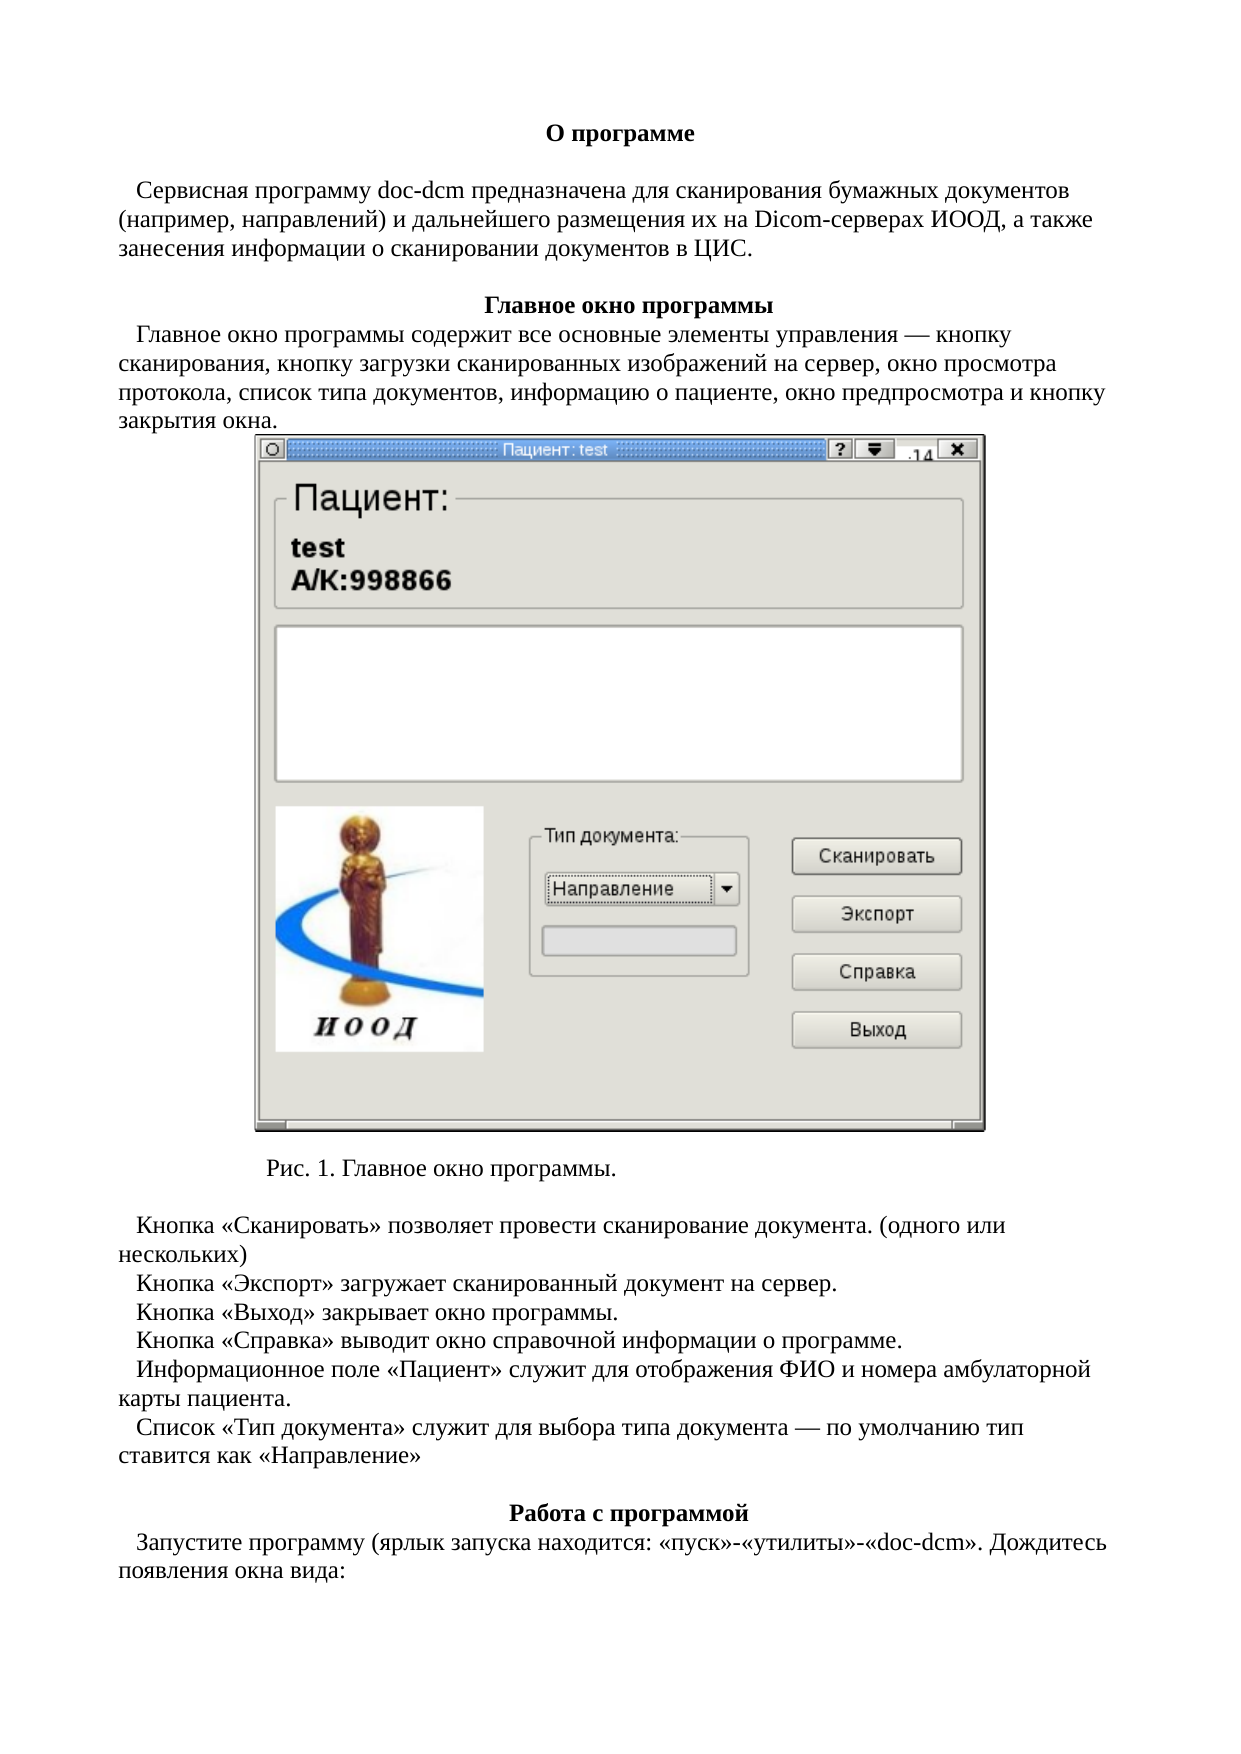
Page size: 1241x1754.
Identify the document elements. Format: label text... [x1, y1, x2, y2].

picture [254, 434, 986, 1132]
text Главное окно программы [118, 291, 1122, 319]
text Сервисная программу doc-dcm предназначена для сканирования бумажных документов (например, направлений) и дальнейшего размещения их на Dicom-серверах ИООД, а также занесения информации о сканировании документов в ЦИС. [118, 176, 1122, 262]
text О программе [118, 118, 1122, 147]
text Список «Тип документа» служит для выбора типа документа — по умолчанию тип ставится как «Направление» [118, 1412, 1122, 1469]
text Кнопка «Справка» выводит окно справочной информации о программе. [118, 1326, 1122, 1354]
text Главное окно программы содержит все основные элементы управления — кнопку сканирования, кнопку загрузки сканированных изображений на сервер, окно просмотра протокола, список типа документов, информацию о пациенте, окно предпросмотра и кнопку закрытия окна. [118, 319, 1122, 434]
text Работа с программой [118, 1498, 1122, 1527]
text Кнопка «Выход» закрывает окно программы. [118, 1297, 1122, 1326]
text Рис. 1. Главное окно программы. [118, 1153, 1122, 1182]
text Информационное поле «Пациент» служит для отображения ФИО и номера амбулаторной карты пациента. [118, 1354, 1122, 1412]
text Кнопка «Сканировать» позволяет провести сканирование документа. (одного или нескольких) [118, 1211, 1122, 1268]
text Кнопка «Экспорт» загружает сканированный документ на сервер. [118, 1268, 1122, 1297]
text Запустите программу (ярлык запуска находится: «пуск»-«утилиты»-«doc-dcm». Дождитесь появления окна вида: [118, 1527, 1122, 1584]
